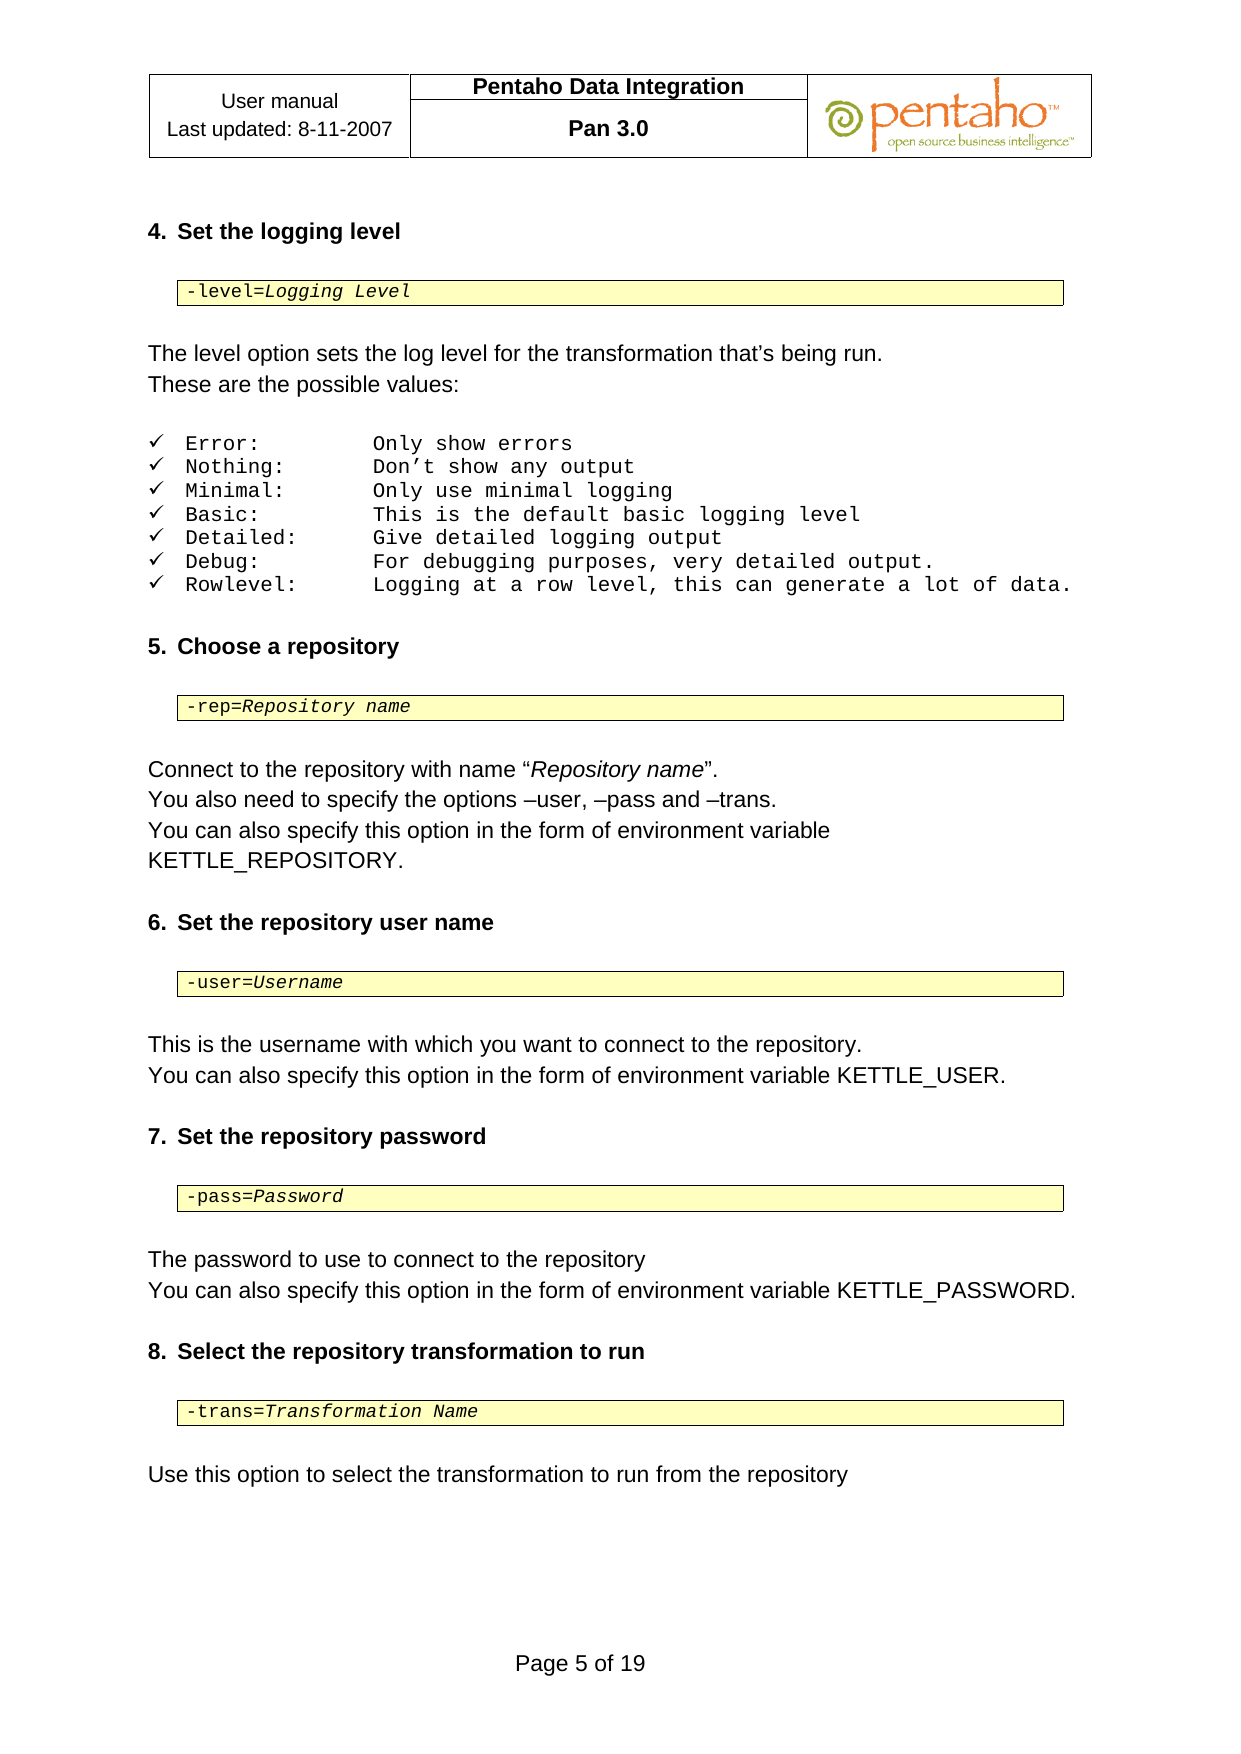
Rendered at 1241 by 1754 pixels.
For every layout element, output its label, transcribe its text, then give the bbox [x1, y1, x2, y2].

text You can also specify this option in the form of environment variable KETTLE_USER. [148, 1063, 1092, 1088]
text You can also specify this option in the form of environment variable KETTLE_PASSWORD. [148, 1277, 1092, 1303]
text These are the possible values: [148, 372, 1092, 397]
list Debug: For debugging purposes, very detailed output. [148, 551, 1092, 574]
text You can also specify this option in the form of environment variable KETTLE_REPOSITORY. [148, 817, 1092, 874]
text Use this option to select the transformation to run from the repository [148, 1461, 1092, 1487]
list Minimal: Only use minimal logging [148, 480, 1092, 504]
list Choose a repository [148, 633, 1092, 659]
text -pass=Password [178, 1186, 1063, 1211]
text The level option sets the log level for the transformation that’s being run. [148, 341, 1092, 367]
text Connect to the repository with name “Repository name”. [148, 756, 1092, 782]
text This is the username with which you want to connect to the repository. [148, 1032, 1092, 1058]
text -level=Logging Level [178, 281, 1063, 305]
text -trans=Transformation Name [178, 1401, 1063, 1425]
list Error: Only show errors [148, 433, 1092, 457]
text -rep=Repository name [178, 696, 1063, 720]
text -user=Username [178, 972, 1063, 996]
list Set the repository user name [148, 909, 1092, 935]
list Set the repository password [148, 1124, 1092, 1149]
list Select the repository transformation to run [148, 1338, 1092, 1364]
list Rowlevel: Logging at a row level, this can generate a lot of data. [148, 574, 1092, 598]
list Basic: This is the default basic logging level [148, 504, 1092, 527]
text The password to use to connect to the repository [148, 1247, 1092, 1272]
text You also need to specify the options –user, –pass and –trans. [148, 787, 1092, 812]
list Detailed: Give detailed logging output [148, 527, 1092, 551]
list Set the logging level [148, 218, 1092, 244]
list Nothing: Don’t show any output [148, 457, 1092, 480]
